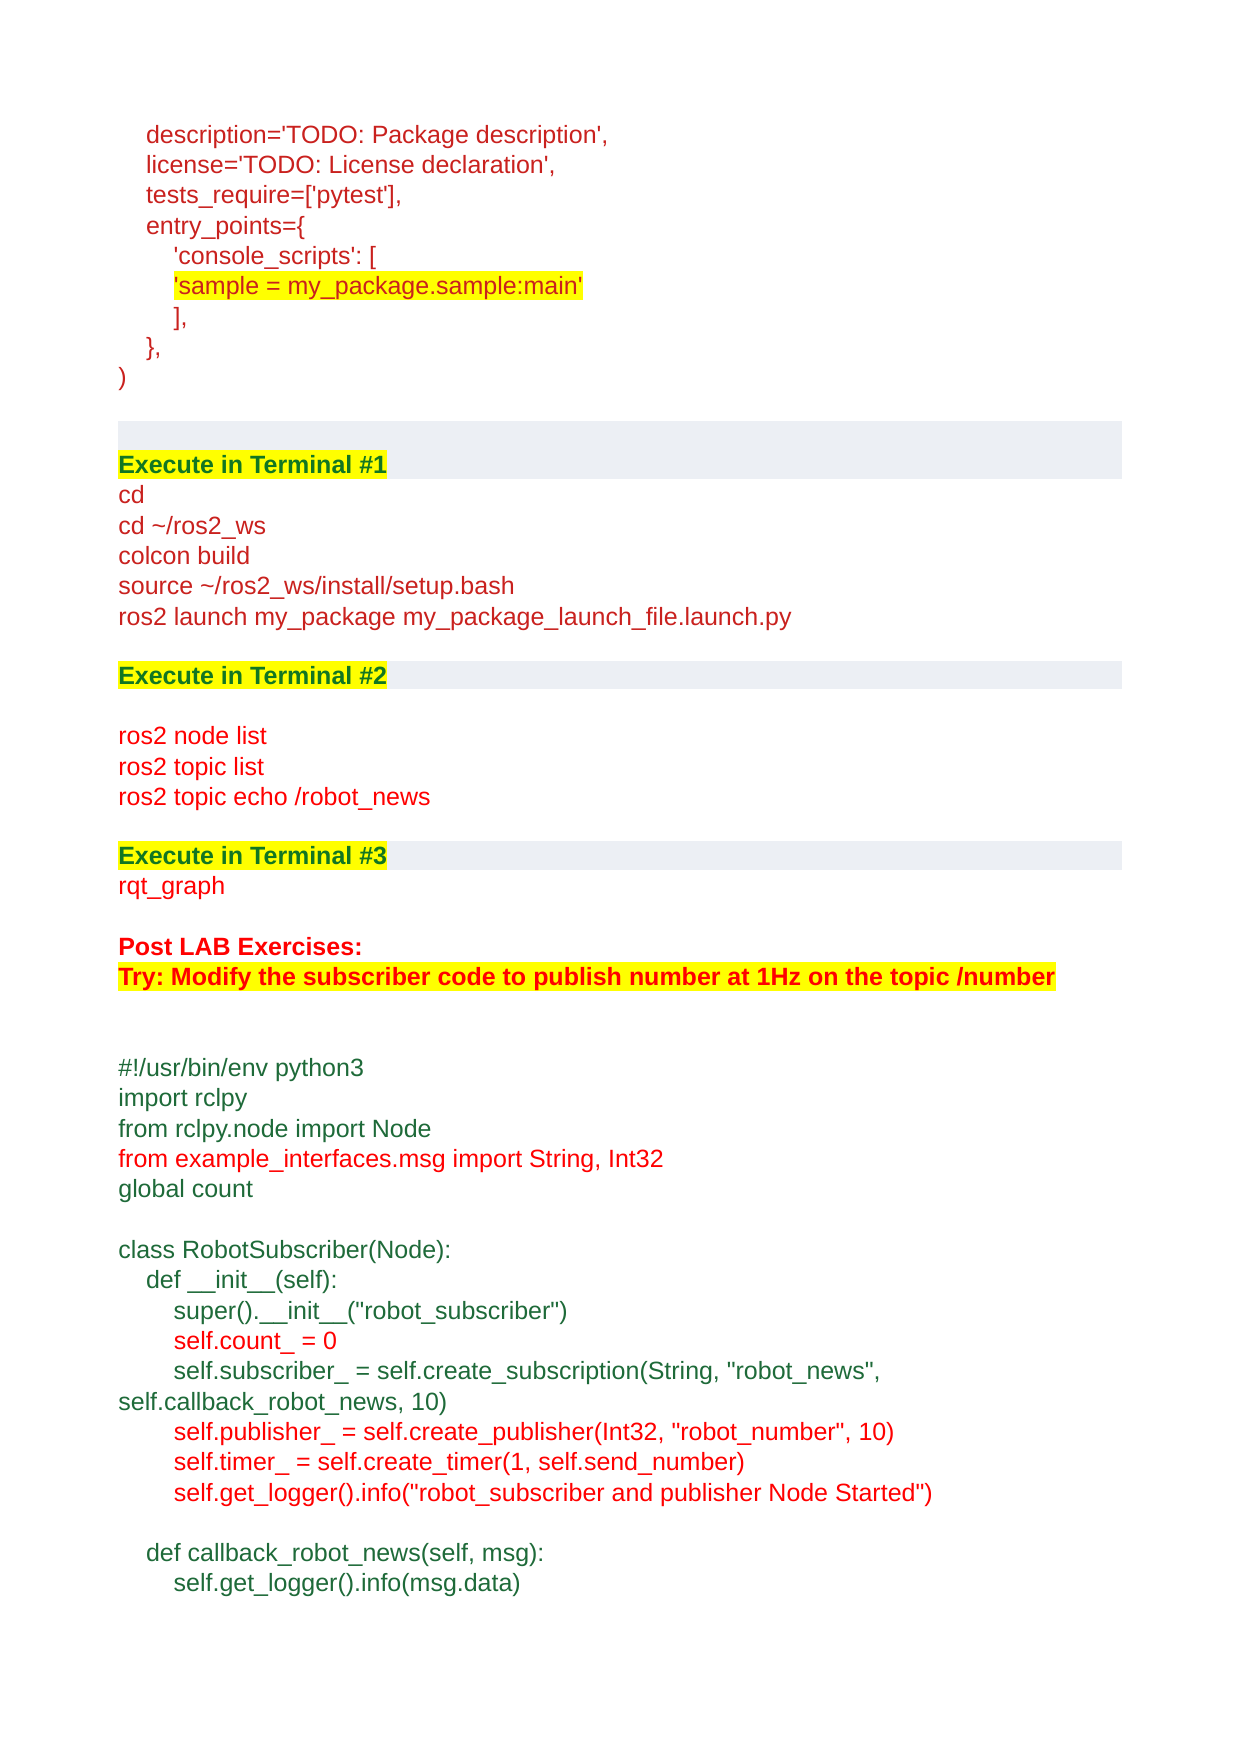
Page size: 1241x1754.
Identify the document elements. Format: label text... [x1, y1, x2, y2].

text 'console_scripts': [ [118, 239, 1122, 270]
text Try: Modify the subscriber code to publish number at 1Hz on the topic /number [118, 961, 1122, 991]
text class RobotSubscriber(Node): [118, 1233, 1122, 1264]
text self.publisher_ = self.create_publisher(Int32, "robot_number", 10) [118, 1415, 1122, 1446]
text }, [118, 330, 1122, 361]
text ros2 topic echo /robot_news [118, 780, 1122, 811]
text Execute in Terminal #1 [118, 450, 1122, 479]
text entry_points={ [118, 209, 1122, 239]
text self.count_ = 0 [118, 1324, 1122, 1355]
text Post LAB Exercises: [118, 930, 1122, 961]
text self.timer_ = self.create_timer(1, self.send_number) [118, 1446, 1122, 1476]
text def __init__(self): [118, 1264, 1122, 1294]
text ros2 topic list [118, 750, 1122, 780]
text from rclpy.node import Node [118, 1112, 1122, 1142]
text global count [118, 1173, 1122, 1203]
text self.get_logger().info(msg.data) [118, 1567, 1122, 1597]
text def callback_robot_news(self, msg): [118, 1537, 1122, 1567]
text cd [118, 479, 1122, 509]
text Execute in Terminal #2 [118, 661, 1122, 689]
text super().__init__("robot_subscriber") [118, 1294, 1122, 1324]
text rqt_graph [118, 870, 1122, 900]
text tests_require=['pytest'], [118, 179, 1122, 209]
text ros2 node list [118, 720, 1122, 750]
text import rclpy [118, 1082, 1122, 1112]
text license='TODO: License declaration', [118, 148, 1122, 179]
text Execute in Terminal #3 [118, 841, 1122, 870]
text ros2 launch my_package my_package_launch_file.launch.py [118, 600, 1122, 630]
text from example_interfaces.msg import String, Int32 [118, 1142, 1122, 1173]
text source ~/ros2_ws/install/setup.bash [118, 570, 1122, 600]
text ) [118, 361, 1122, 391]
text 'sample = my_package.sample:main' [118, 270, 1122, 300]
text self.subscriber_ = self.create_subscription(String, "robot_news", self.callback_robot_news, 10) [118, 1355, 1122, 1415]
text cd ~/ros2_ws [118, 509, 1122, 539]
text description='TODO: Package description', [118, 118, 1122, 148]
text #!/usr/bin/env python3 [118, 1052, 1122, 1082]
text self.get_logger().info("robot_subscriber and publisher Node Started") [118, 1476, 1122, 1506]
text ], [118, 300, 1122, 330]
text colcon build [118, 539, 1122, 570]
